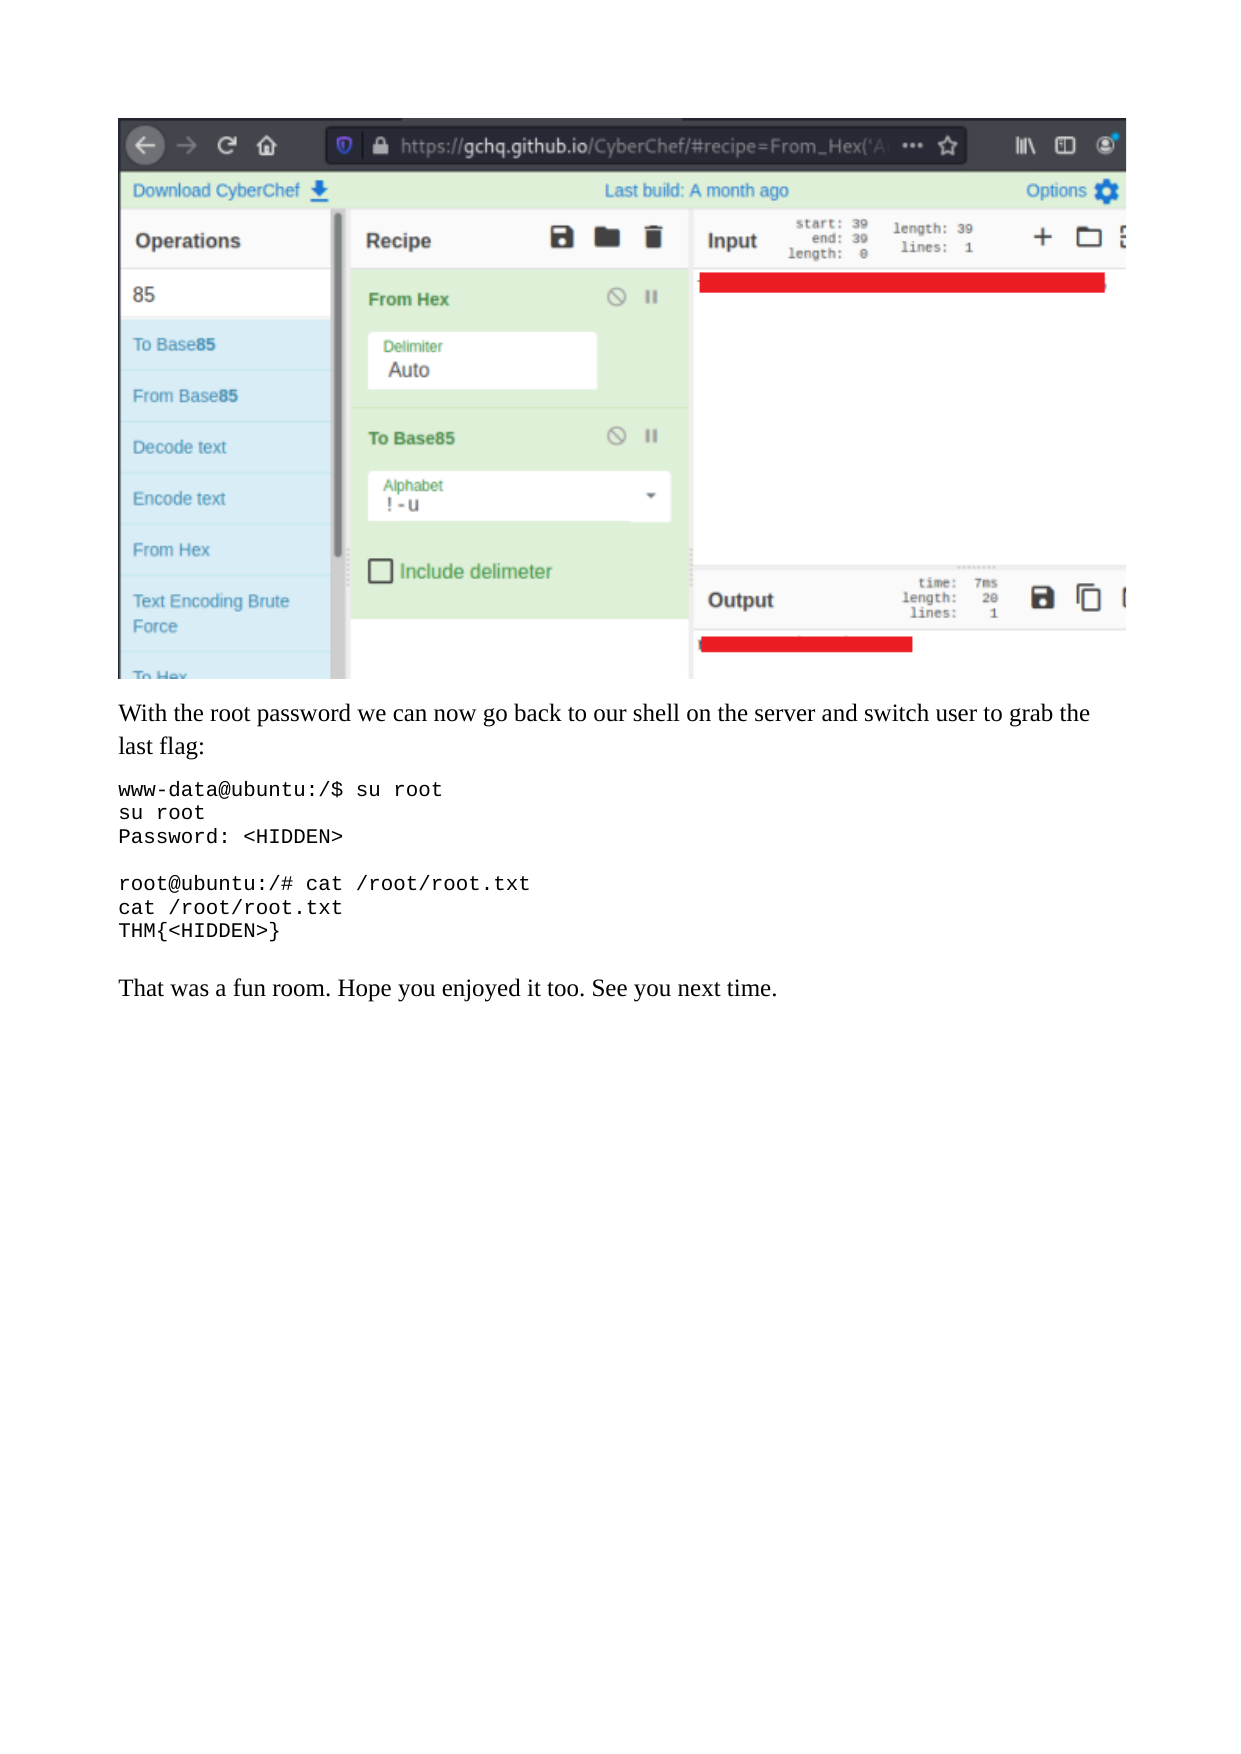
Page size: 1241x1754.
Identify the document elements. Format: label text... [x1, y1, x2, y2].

text That was a fun room. Hope you enjoyed it too. See you next time. [118, 973, 1122, 1002]
picture [118, 118, 1127, 679]
text cat /root/root.txt [118, 897, 1122, 920]
text www-data@ubuntu:/$ su root [118, 778, 1122, 802]
text With the root password we can now go back to our shell on the server and switch user to grab the last flag: [118, 698, 1122, 760]
text THM{<HIDDEN>} [118, 920, 1122, 944]
text Password: <HIDDEN> [118, 826, 1122, 849]
text su root [118, 802, 1122, 826]
text root@ubuntu:/# cat /root/root.txt [118, 873, 1122, 897]
